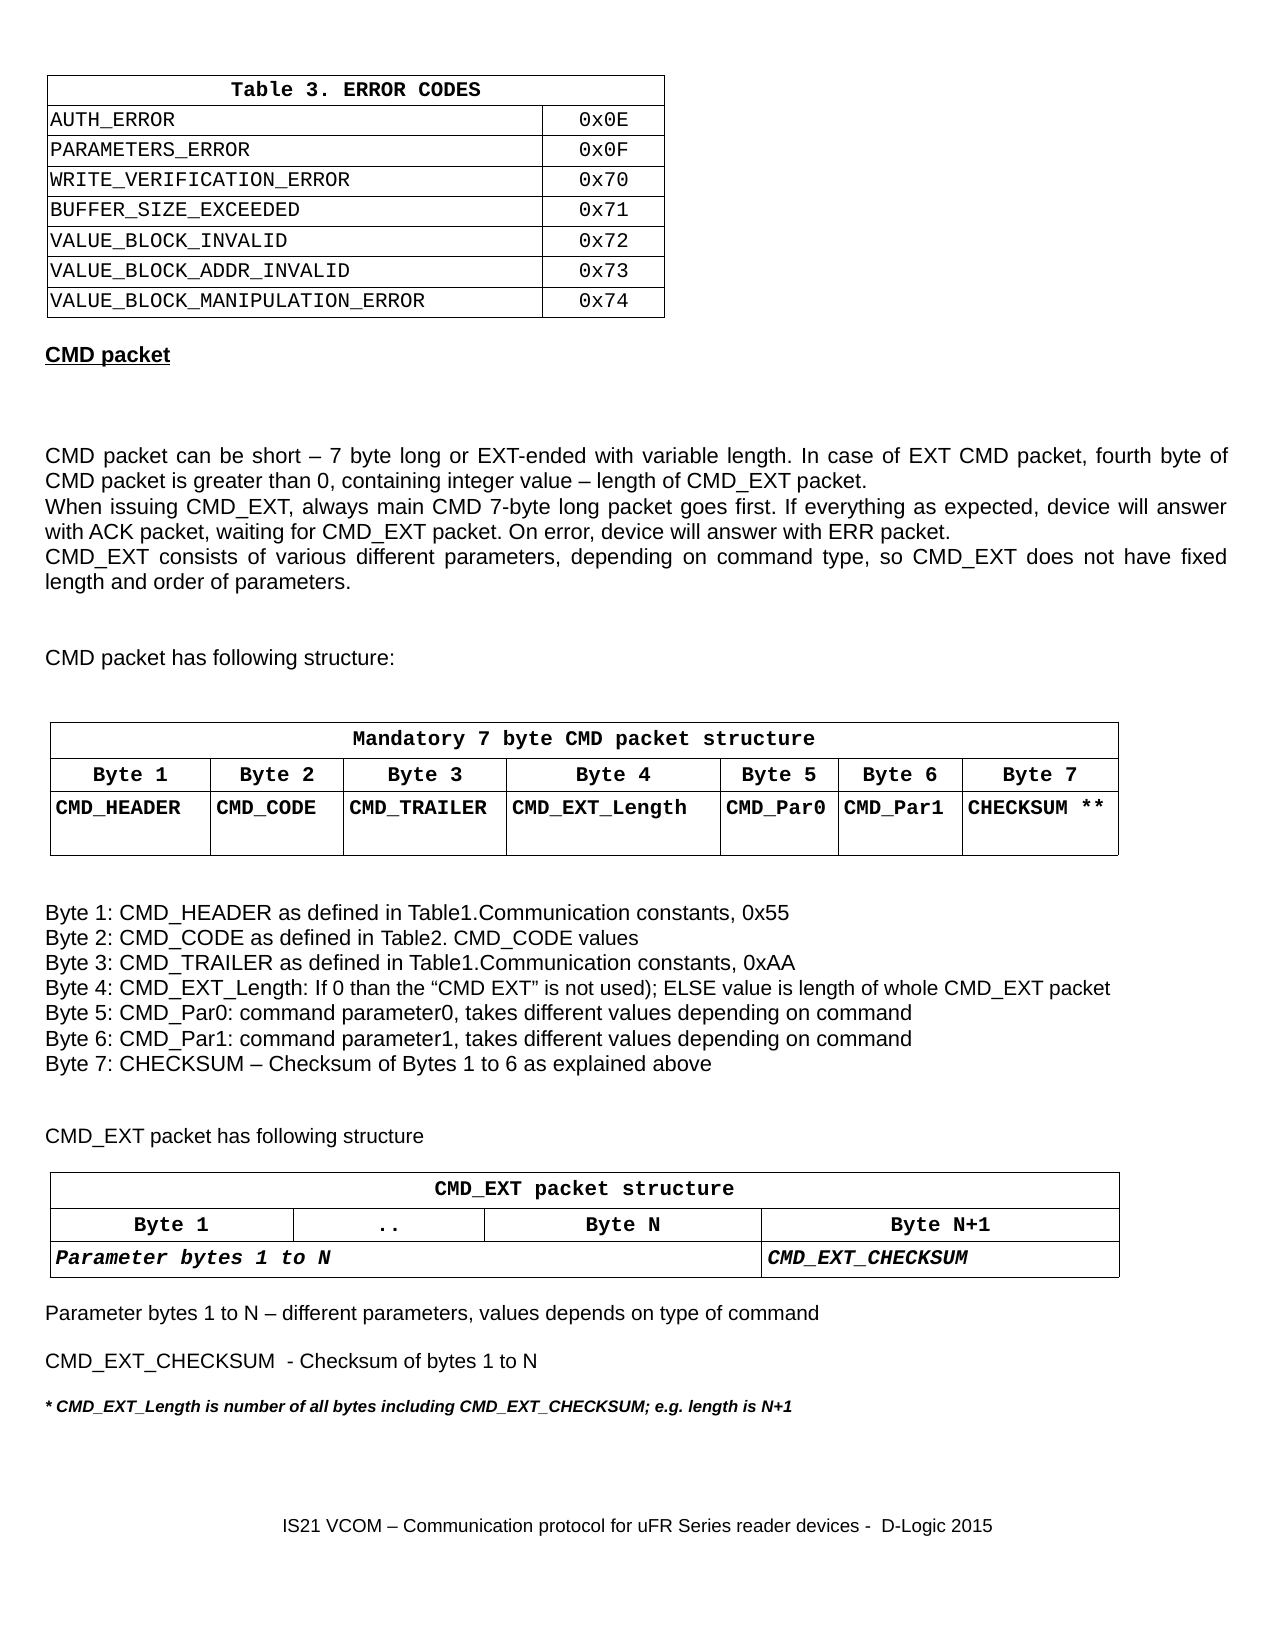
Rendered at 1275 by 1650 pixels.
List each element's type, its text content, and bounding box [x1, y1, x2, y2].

table_cell Byte 3 [344, 759, 506, 791]
table_cell 0x72 [543, 227, 664, 256]
table_cell CMD_HEADER [51, 792, 210, 854]
table_cell 0x70 [543, 167, 664, 196]
text When issuing CMD_EXT, always main CMD 7-byte long packet goes first. If everything as expected, device will answer with ACK packet, waiting for CMD_EXT packet. On error, device will answer with ERR packet. [45, 494, 1230, 544]
text CMD_EXT_CHECKSUM - Checksum of bytes 1 to N [45, 1349, 1230, 1373]
table_cell CHECKSUM ** [963, 792, 1118, 854]
table_cell Byte N+1 [762, 1209, 1119, 1241]
table_cell CMD_Par0 [721, 792, 838, 854]
text Byte 6: CMD_Par1: command parameter1, takes different values depending on command [45, 1025, 1230, 1051]
table_cell CMD_EXT_Length [507, 792, 720, 854]
text CMD_EXT consists of various different parameters, depending on command type, so CMD_EXT does not have fixed length and order of parameters. [45, 544, 1230, 594]
text CMD_EXT packet has following structure [45, 1124, 1230, 1148]
table_cell Parameter bytes 1 to N [51, 1242, 761, 1276]
text Byte 1: CMD_HEADER as defined in Table1.Communication constants, 0x55 [45, 899, 1230, 924]
table_cell 0x71 [543, 197, 664, 226]
table_cell BUFFER_SIZE_EXCEEDED [48, 197, 542, 226]
text Byte 5: CMD_Par0: command parameter0, takes different values depending on command [45, 1000, 1230, 1025]
table_cell Byte 4 [507, 759, 720, 791]
table_cell PARAMETERS_ERROR [48, 136, 542, 166]
table_cell .. [294, 1209, 484, 1241]
text CMD packet can be short – 7 byte long or EXT-ended with variable length. In case of EXT CMD packet, fourth byte of CMD packet is greater than 0, containing integer value – length of CMD_EXT packet. [45, 443, 1230, 494]
table_cell Byte 5 [721, 759, 838, 791]
text Parameter bytes 1 to N – different parameters, values depends on type of command [45, 1301, 1230, 1325]
table_header Table 3. ERROR CODES [48, 76, 664, 105]
table_cell VALUE_BLOCK_ADDR_INVALID [48, 257, 542, 286]
table_cell 0x0F [543, 136, 664, 166]
table_cell WRITE_VERIFICATION_ERROR [48, 167, 542, 196]
text Byte 3: CMD_TRAILER as defined in Table1.Communication constants, 0xAA [45, 950, 1230, 975]
table_cell Byte 7 [963, 759, 1118, 791]
text Byte 4: CMD_EXT_Length: If 0 than the “CMD EXT” is not used); ELSE value is length of whole CMD_EXT packet [45, 975, 1230, 1000]
table_cell CMD_Par1 [839, 792, 962, 854]
table_cell 0x0E [543, 106, 664, 135]
table_cell CMD_EXT_CHECKSUM [762, 1242, 1119, 1276]
text Byte 7: CHECKSUM – Checksum of Bytes 1 to 6 as explained above [45, 1051, 1230, 1076]
table_header Mandatory 7 byte CMD packet structure [51, 723, 1118, 758]
table_cell CMD_TRAILER [344, 792, 506, 854]
table_cell 0x74 [543, 288, 664, 317]
table_cell Byte N [485, 1209, 761, 1241]
table_cell Byte 2 [211, 759, 343, 791]
table_cell AUTH_ERROR [48, 106, 542, 135]
table_cell Byte 1 [51, 759, 210, 791]
table_cell Byte 1 [51, 1209, 293, 1241]
text CMD packet [45, 342, 1230, 368]
table_header CMD_EXT packet structure [51, 1173, 1119, 1208]
text * CMD_EXT_Length is number of all bytes including CMD_EXT_CHECKSUM; e.g. length is N+1 [45, 1397, 1230, 1416]
text Byte 2: CMD_CODE as defined in Table2. CMD_CODE values [45, 924, 1230, 950]
table_cell VALUE_BLOCK_INVALID [48, 227, 542, 256]
table_cell VALUE_BLOCK_MANIPULATION_ERROR [48, 288, 542, 317]
table_cell CMD_CODE [211, 792, 343, 854]
text CMD packet has following structure: [45, 645, 1230, 670]
table_cell 0x73 [543, 257, 664, 286]
table_cell Byte 6 [839, 759, 962, 791]
